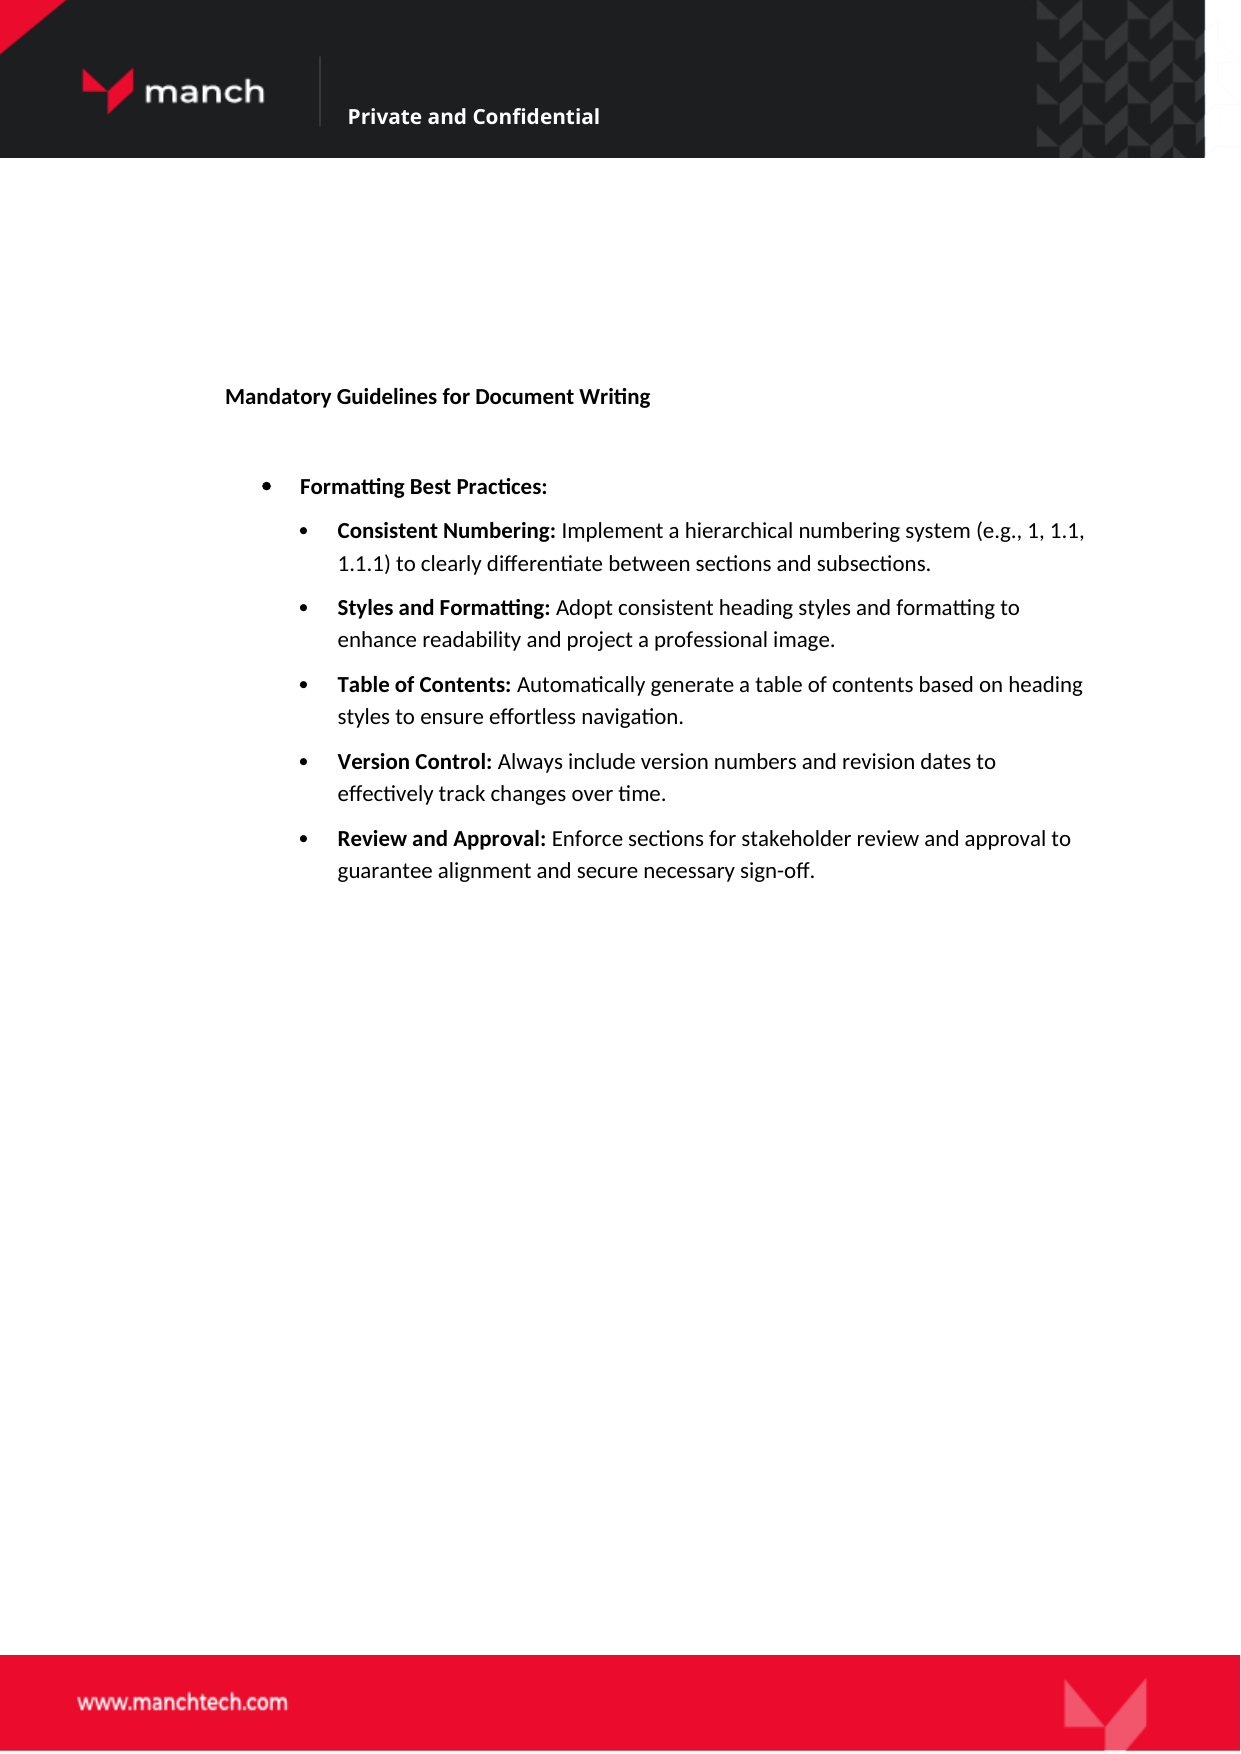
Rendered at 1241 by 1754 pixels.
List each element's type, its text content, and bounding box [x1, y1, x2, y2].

list Styles and Formatting: Adopt consistent heading styles and formatting to enhance readability and project a professional image. [300, 593, 1090, 654]
list Formatting Best Practices: [262, 472, 1090, 500]
list Table of Contents: Automatically generate a table of contents based on heading styles to ensure effortless navigation. [300, 670, 1090, 731]
text Mandatory Guidelines for Document Writing [225, 382, 1090, 411]
list Review and Approval: Enforce sections for stakeholder review and approval to guarantee alignment and secure necessary sign-off. [300, 824, 1090, 884]
picture [0, 0, 1241, 158]
list Consistent Numbering: Implement a hierarchical numbering system (e.g., 1, 1.1, 1.1.1) to clearly differentiate between sections and subsections. [300, 517, 1090, 577]
picture [0, 1655, 1241, 1754]
list Version Control: Always include version numbers and revision dates to effectively track changes over time. [300, 747, 1090, 807]
